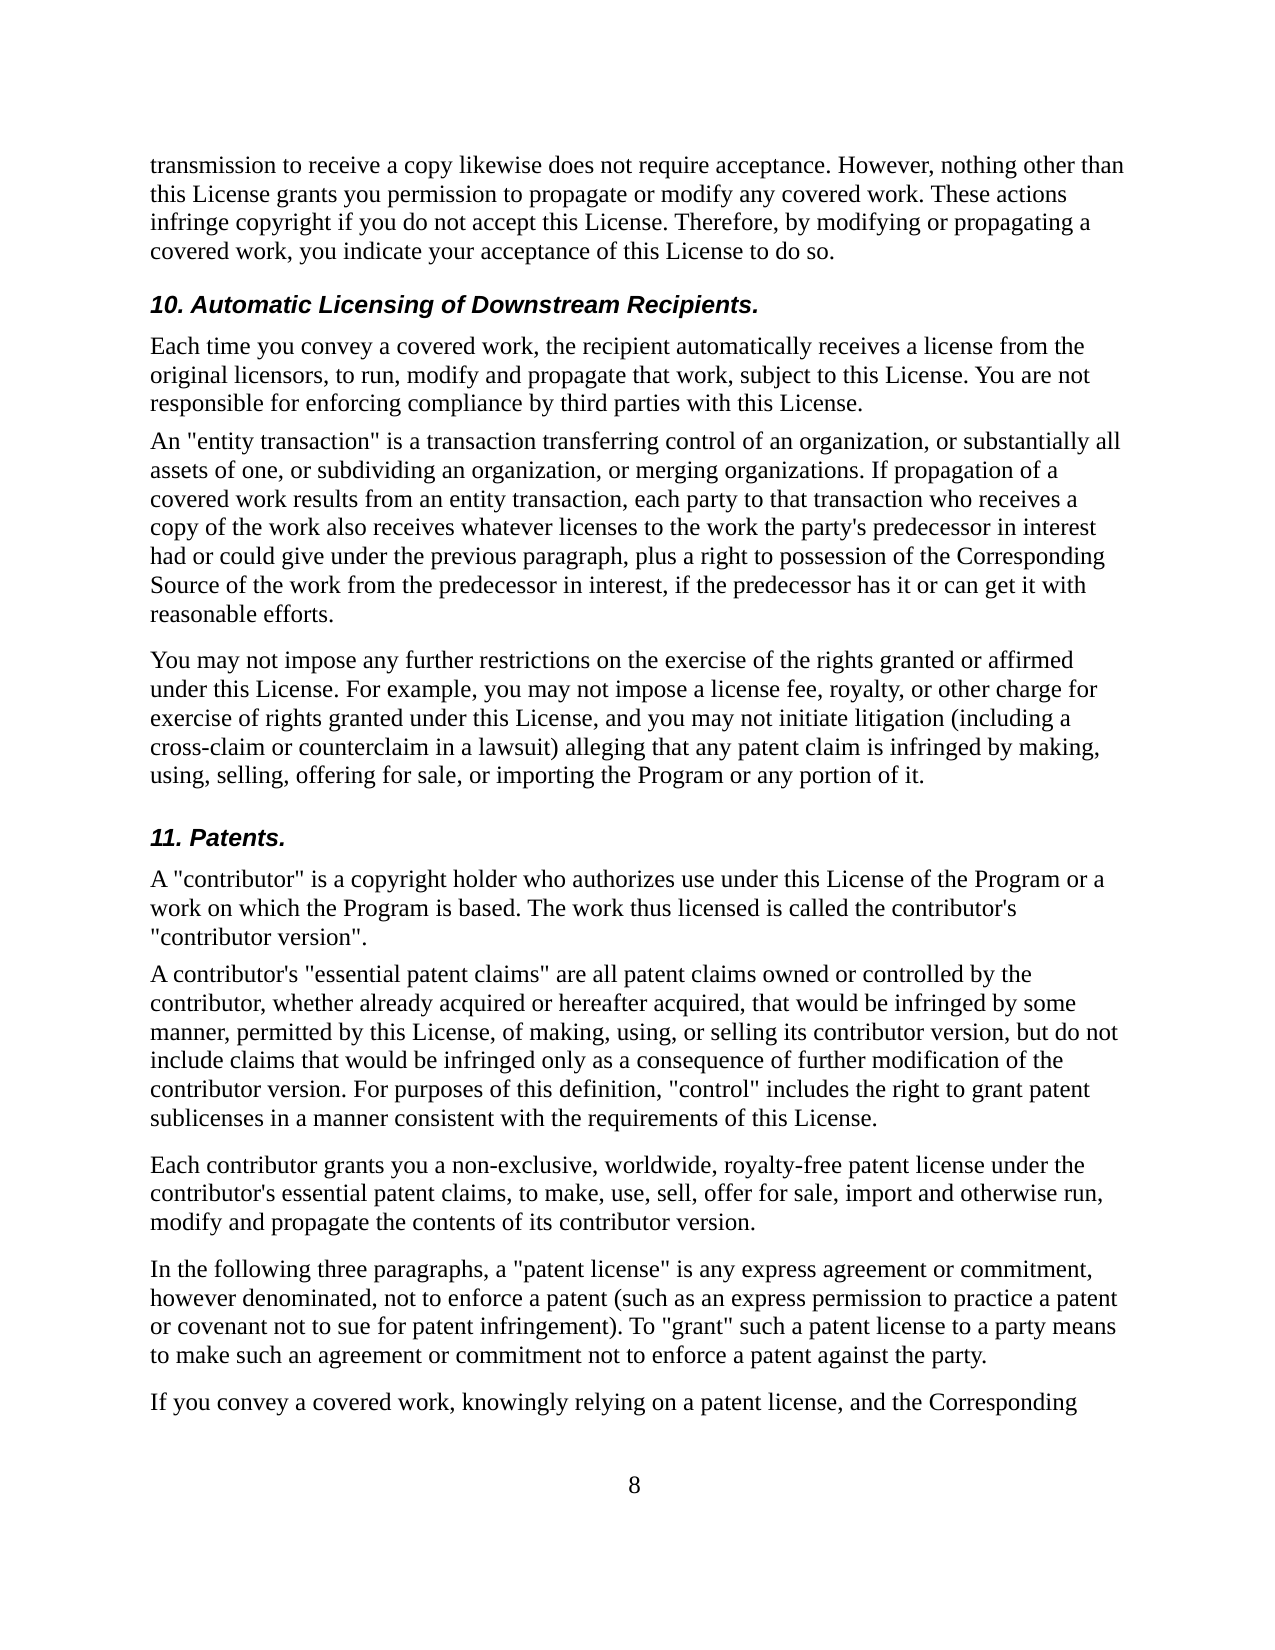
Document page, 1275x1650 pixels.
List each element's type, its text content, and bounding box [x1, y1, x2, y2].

text In the following three paragraphs, a "patent license" is any express agreement or commitment, however denominated, not to enforce a patent (such as an express permission to practice a patent or covenant not to sue for patent infringement). To "grant" such a patent license to a party means to make such an agreement or commitment not to enforce a patent against the party. [150, 1254, 1125, 1369]
text If you convey a covered work, knowingly relying on a patent license, and the Corresponding [150, 1387, 1125, 1416]
text Each contributor grants you a non-exclusive, worldwide, royalty-free patent license under the contributor's essential patent claims, to make, use, sell, offer for sale, import and otherwise run, modify and propagate the contents of its contributor version. [150, 1150, 1125, 1236]
text A contributor's "essential patent claims" are all patent claims owned or controlled by the contributor, whether already acquired or hereafter acquired, that would be infringed by some manner, permitted by this License, of making, using, or selling its contributor version, but do not include claims that would be infringed only as a consequence of further modification of the contributor version. For purposes of this definition, "control" includes the right to grant patent sublicenses in a manner consistent with the requirements of this License. [150, 959, 1125, 1132]
text Each time you convey a covered work, the recipient automatically receives a license from the original licensors, to run, modify and propagate that work, subject to this License. You are not responsible for enforcing compliance by third parties with this License. [150, 331, 1125, 417]
text A "contributor" is a copyright holder who authorizes use under this License of the Program or a work on which the Program is based. The work thus licensed is called the contributor's "contributor version". [150, 864, 1125, 950]
text An "entity transaction" is a transaction transferring control of an organization, or substantially all assets of one, or subdividing an organization, or merging organizations. If propagation of a covered work results from an entity transaction, each party to that transaction who receives a copy of the work also receives whatever licenses to the work the party's predecessor in interest had or could give under the previous paragraph, plus a right to possession of the Corresponding Source of the work from the predecessor in interest, if the predecessor has it or can get it with reasonable efforts. [150, 426, 1125, 627]
text You may not impose any further restrictions on the exercise of the rights granted or affirmed under this License. For example, you may not impose a license fee, royalty, or other charge for exercise of rights granted under this License, and you may not initiate litigation (including a cross-claim or counterclaim in a lawsuit) alleging that any patent claim is infringed by making, using, selling, offering for sale, or importing the Program or any portion of it. [150, 645, 1125, 789]
subtitle 11. Patents. [150, 823, 1125, 852]
subtitle 10. Automatic Licensing of Downstream Recipients. [150, 290, 1125, 318]
text transmission to receive a copy likewise does not require acceptance. However, nothing other than this License grants you permission to propagate or modify any covered work. These actions infringe copyright if you do not accept this License. Therefore, by modifying or propagating a covered work, you indicate your acceptance of this License to do so. [150, 150, 1125, 265]
